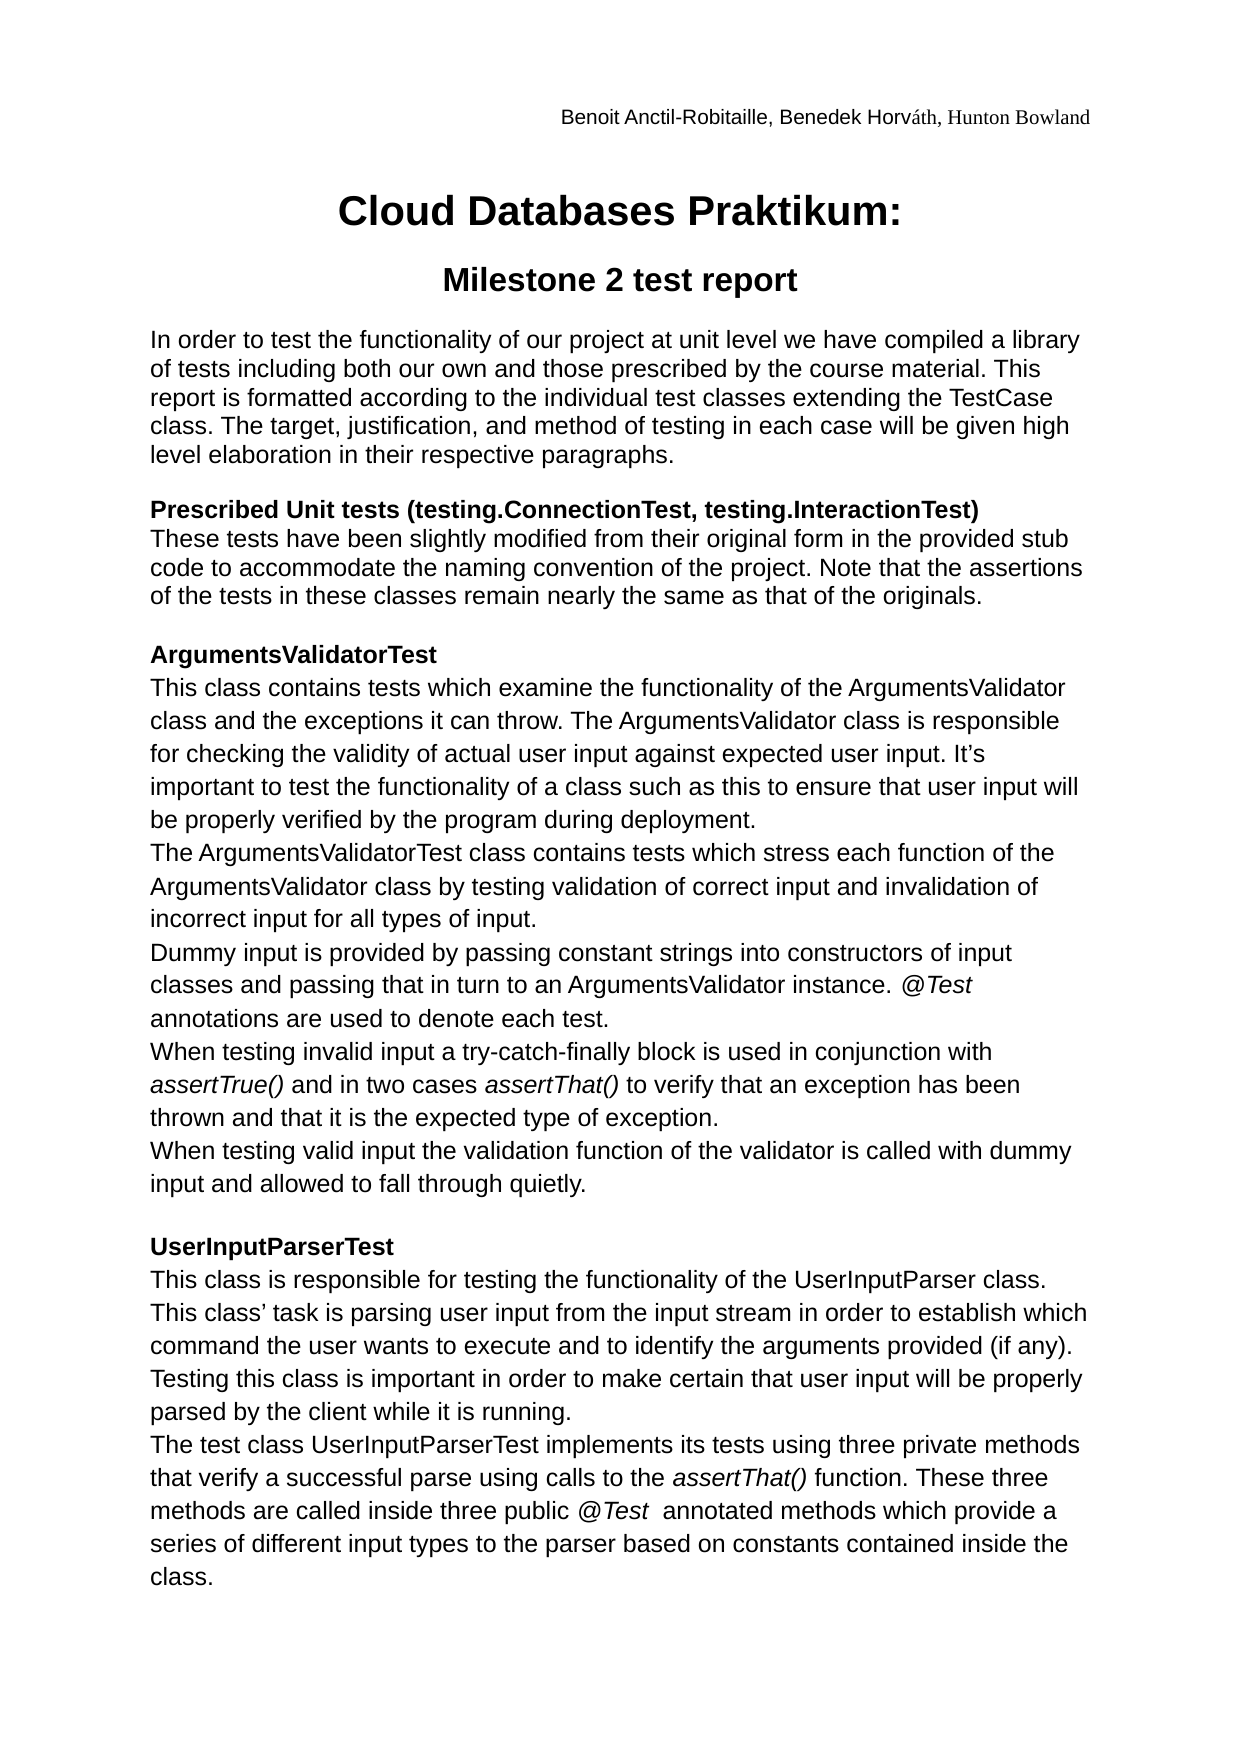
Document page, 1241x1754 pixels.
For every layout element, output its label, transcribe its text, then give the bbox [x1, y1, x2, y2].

text ArgumentsValidatorTest [150, 640, 1090, 669]
text The test class UserInputParserTest implements its tests using three private methods that verify a successful parse using calls to the assertThat() function. These three methods are called inside three public @Test annotated methods which provide a series of different input types to the parser based on constants contained inside the class. [150, 1430, 1090, 1591]
text UserInputParserTest [150, 1232, 1090, 1261]
text Testing this class is important in order to make certain that user input will be properly parsed by the client while it is running. [150, 1364, 1090, 1426]
text When testing invalid input a try-catch-finally block is used in conjunction with assertTrue() and in two cases assertThat() to verify that an exception has been thrown and that it is the expected type of exception. [150, 1037, 1090, 1131]
text The ArgumentsValidatorTest class contains tests which stress each function of the ArgumentsValidator class by testing validation of correct input and invalidation of incorrect input for all types of input. [150, 838, 1090, 933]
text Prescribed Unit tests (testing.ConnectionTest, testing.InteractionTest) [150, 495, 1090, 524]
text This class is responsible for testing the functionality of the UserInputParser class. This class’ task is parsing user input from the input stream in order to establish which command the user wants to execute and to identify the arguments provided (if any). [150, 1265, 1090, 1360]
text This class contains tests which examine the functionality of the ArgumentsValidator class and the exceptions it can throw. The ArgumentsValidator class is responsible for checking the validity of actual user input against expected user input. It’s important to test the functionality of a class such as this to ensure that user input will be properly verified by the program during deployment. [150, 673, 1090, 834]
text When testing valid input the validation function of the validator is called with dummy input and allowed to fall through quietly. [150, 1136, 1090, 1197]
text Cloud Databases Praktikum: [150, 186, 1090, 234]
text Dummy input is provided by passing constant strings into constructors of input classes and passing that in turn to an ArgumentsValidator instance. @Test annotations are used to denote each test. [150, 937, 1090, 1032]
text These tests have been slightly modified from their original form in the provided stub code to accommodate the naming convention of the project. Note that the assertions of the tests in these classes remain nearly the same as that of the originals. [150, 524, 1090, 610]
text In order to test the functionality of our project at unit level we have compiled a library of tests including both our own and those prescribed by the course material. This report is formatted according to the individual test classes extending the TestCase class. The target, justification, and method of testing in each case will be given high level elaboration in their respective paragraphs. [150, 325, 1090, 469]
text Milestone 2 test report [150, 260, 1090, 299]
